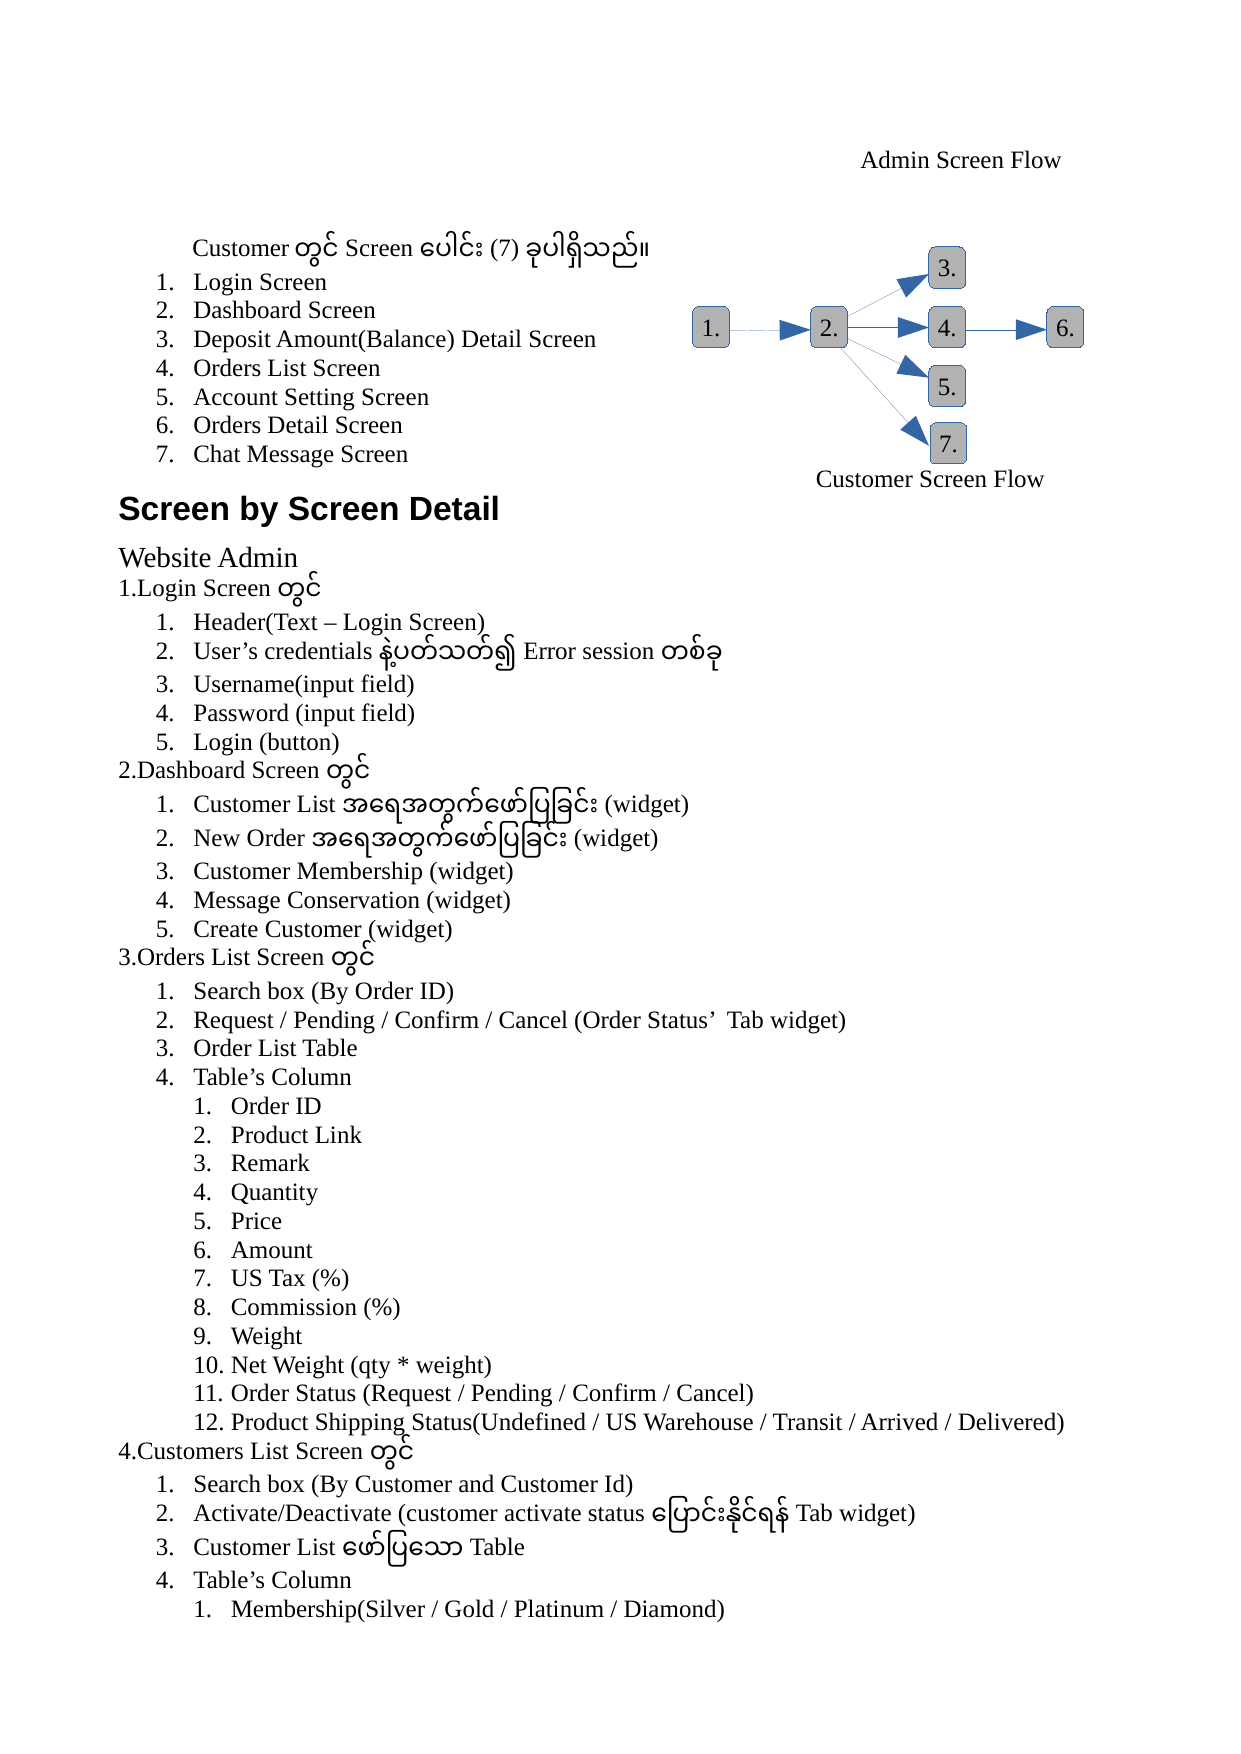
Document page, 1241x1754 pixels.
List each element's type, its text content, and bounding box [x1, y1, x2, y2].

list Orders Detail Screen [156, 410, 915, 439]
list Search box (By Order ID) [156, 976, 1122, 1005]
list [847, 353, 928, 382]
list Amount [193, 1235, 1122, 1263]
list Order ID [193, 1091, 1122, 1120]
text 1.Login Screen တွင် [118, 573, 1122, 607]
list Order List Table [156, 1033, 1122, 1062]
list Deposit Amount(Balance) Detail Screen [156, 324, 844, 353]
list Weight [193, 1321, 1122, 1350]
list Dashboard Screen [156, 295, 886, 324]
list User’s credentials နဲ့ပတ်သတ်၍ Error session တစ်ခု [506, 636, 1122, 669]
list Login Screen [910, 267, 1122, 295]
list Login (button) [156, 727, 1122, 756]
list Net Weight (qty * weight) [193, 1350, 1122, 1378]
list Customer List အရေအတွက်ဖော်ပြခြင်း (widget) [555, 789, 1122, 823]
list Message Conservation (widget) [156, 885, 1122, 914]
text 4.Customers List Screen တွင် [118, 1436, 1122, 1469]
list Password (input field) [156, 698, 1122, 727]
list Customer List ဖော်ပြသော Table [390, 1532, 1122, 1565]
list Account Setting Screen [156, 382, 895, 410]
list Account Setting Screen [873, 382, 1122, 410]
list Membership(Silver / Gold / Platinum / Diamond) [193, 1594, 1122, 1623]
list Order Status (Request / Pending / Confirm / Cancel) [193, 1378, 1122, 1407]
list Product Link [193, 1120, 1122, 1148]
list US Tax (%) [193, 1263, 1122, 1292]
list Product Shipping Status(Undefined / US Warehouse / Transit / Arrived / Delivered) [193, 1407, 1122, 1436]
list New Order အရေအတွက်ဖော်ပြခြင်း (widget) [525, 823, 1122, 856]
list Activate/Deactivate (customer activate status ပြောင်းနိုင်ရန် Tab widget) [671, 1498, 1122, 1532]
list Remark [193, 1148, 1122, 1177]
list Chat Message Screen [156, 439, 1122, 468]
list Deposit Amount(Balance) Detail Screen [848, 324, 1122, 353]
subtitle Screen by Screen Detail [118, 489, 1122, 527]
list Table’s Column [156, 1565, 1122, 1594]
list User’s credentials နဲ့ပတ်သတ်၍ Error session တစ်ခု [156, 636, 512, 669]
list Commission (%) [193, 1292, 1122, 1321]
text 2.Dashboard Screen တွင် [118, 756, 1122, 789]
text Customerတွင် Screen ပေါင်း (7) ခုပါရှိသည်။ [118, 233, 1122, 267]
list Quantity [193, 1177, 1122, 1206]
list Header(Text – Login Screen) [156, 607, 1122, 636]
list New Order အရေအတွက်ဖော်ပြခြင်း (widget) [156, 823, 500, 856]
list Request / Pending / Confirm / Cancel (Order Status’ Tab widget) [156, 1005, 1122, 1033]
list [880, 353, 1122, 382]
list [848, 295, 1122, 324]
list Table’s Column [156, 1062, 1122, 1091]
list Activate/Deactivate (customer activate status ပြောင်းနိုင်ရန် Tab widget) [156, 1498, 670, 1532]
list Customer List ဖော်ပြသော Table [156, 1532, 388, 1565]
list Search box (By Customer and Customer Id) [156, 1469, 1122, 1498]
list Customer List အရေအတွက်ဖော်ပြခြင်း (widget) [156, 789, 531, 823]
list Login Screen [156, 267, 928, 295]
text 3.Orders List Screen တွင် [118, 942, 1122, 976]
list Customer Membership (widget) [156, 856, 1122, 885]
list Create Customer (widget) [156, 914, 1122, 942]
list Price [193, 1206, 1122, 1235]
text Website Admin [118, 540, 1122, 573]
list Username(input field) [156, 669, 1122, 698]
list Orders List Screen [156, 353, 870, 382]
list [898, 410, 1122, 439]
